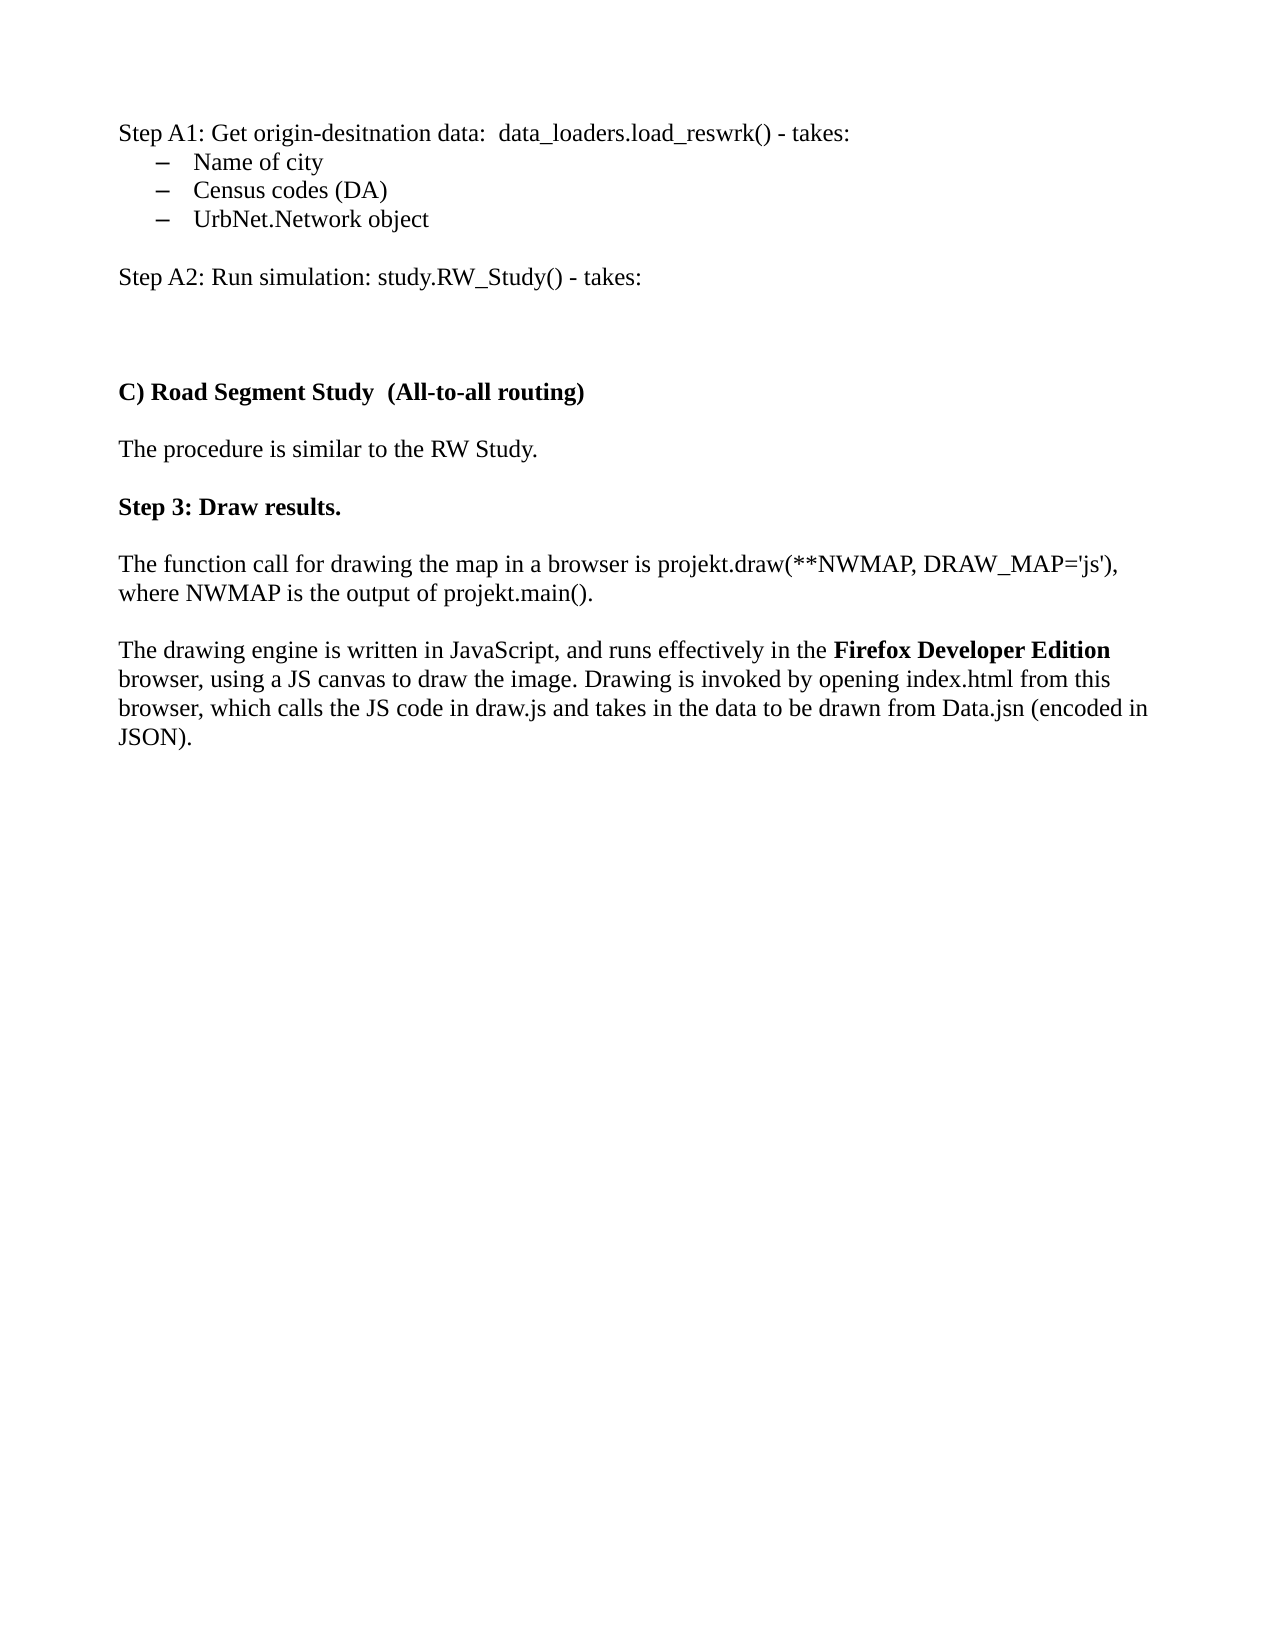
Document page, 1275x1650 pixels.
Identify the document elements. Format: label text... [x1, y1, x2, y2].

list Census codes (DA) [156, 176, 1157, 204]
text Step A1: Get origin-desitnation data: data_loaders.load_reswrk() - takes: [118, 118, 1157, 147]
text The function call for drawing the map in a browser is projekt.draw(**NWMAP, DRAW_MAP='js'), where NWMAP is the output of projekt.main(). [118, 549, 1157, 607]
text The drawing engine is written in JavaScript, and runs effectively in the Firefox Developer Edition browser, using a JS canvas to draw the image. Drawing is invoked by opening index.html from this browser, which calls the JS code in draw.js and takes in the data to be drawn from Data.jsn (encoded in JSON). [118, 636, 1157, 751]
text Step 3: Draw results. [118, 492, 1157, 521]
text The procedure is similar to the RW Study. [118, 434, 1157, 463]
text C) Road Segment Study (All-to-all routing) [118, 377, 1157, 406]
list UrbNet.Network object [156, 204, 1157, 233]
list Name of city [156, 147, 1157, 176]
text Step A2: Run simulation: study.RW_Study() - takes: [118, 262, 1157, 291]
